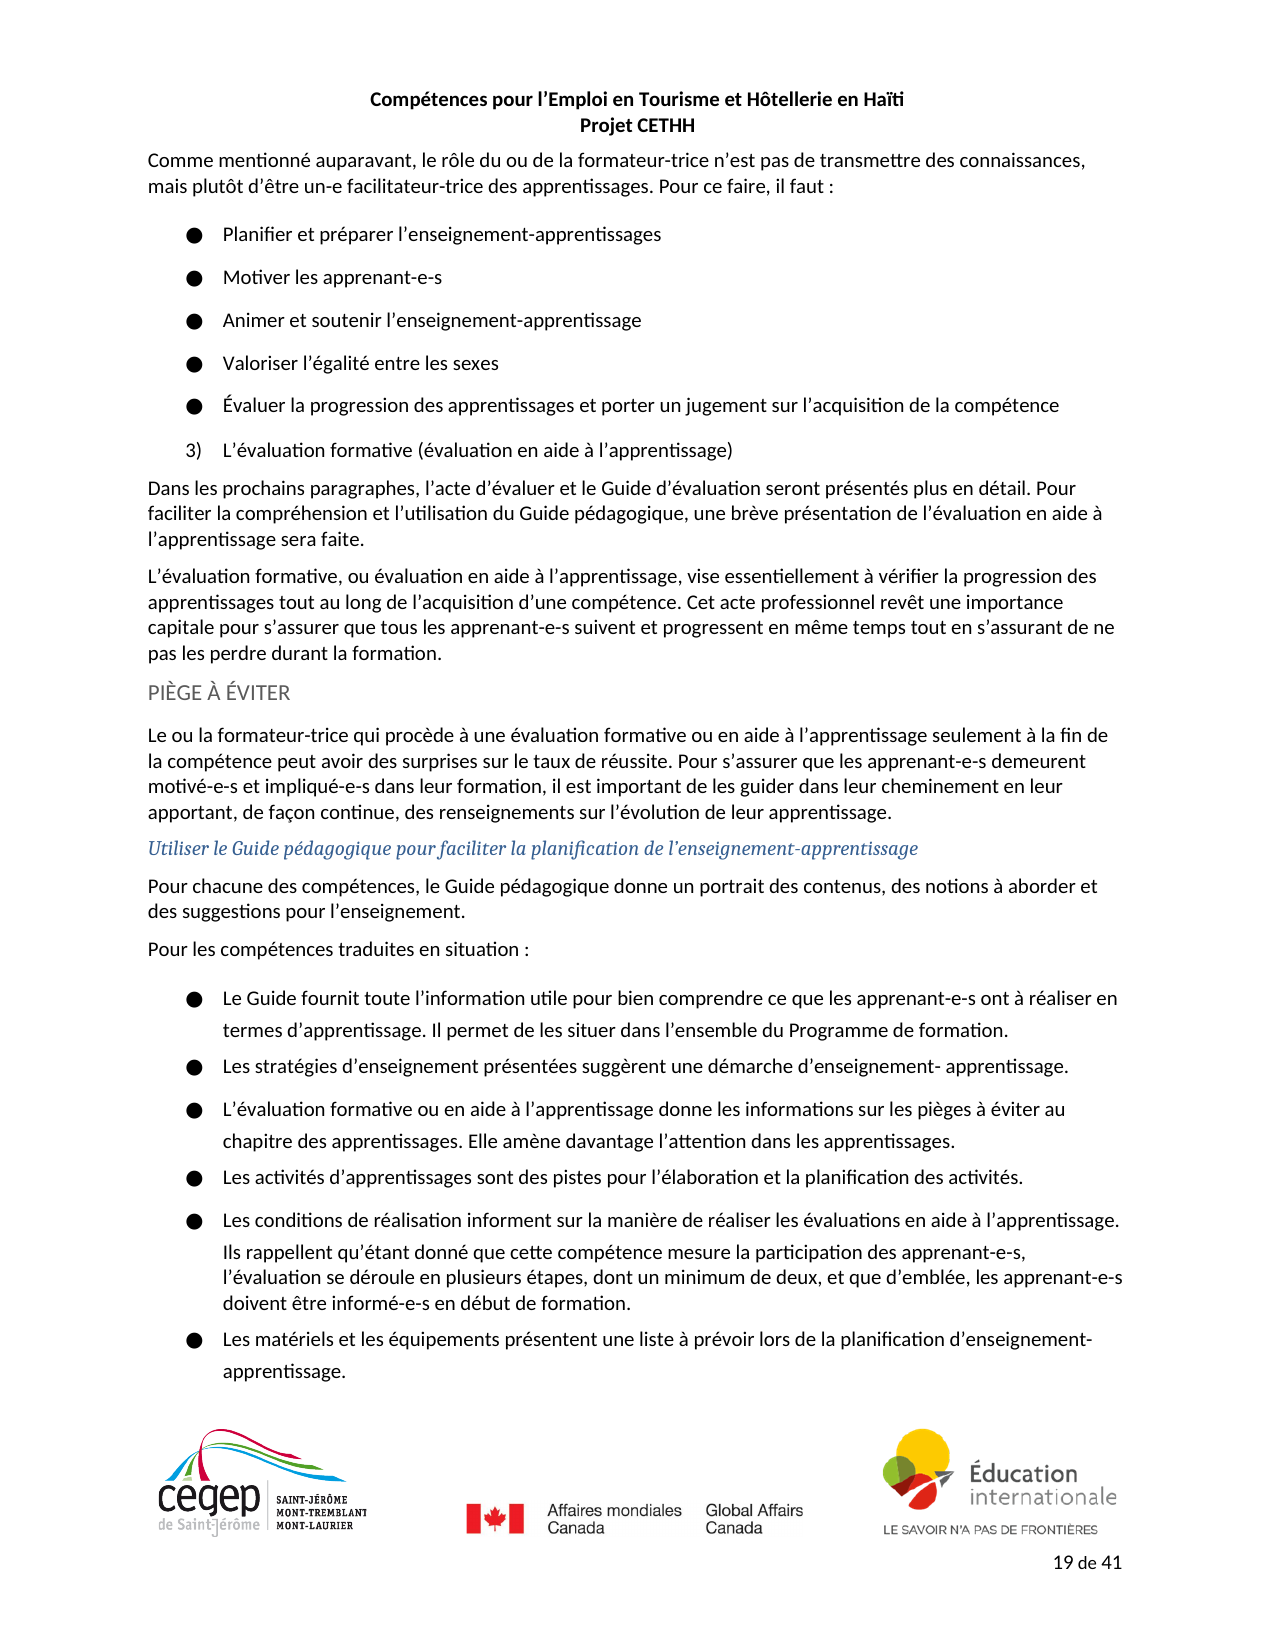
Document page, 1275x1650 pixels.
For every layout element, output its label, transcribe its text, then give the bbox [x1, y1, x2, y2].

text Pour chacune des compétences, le Guide pédagogique donne un portrait des contenus, des notions à aborder et des suggestions pour l’enseignement. [148, 873, 1127, 924]
text Pour les compétences traduites en situation : [148, 937, 1127, 962]
list Valoriser l’égalité entre les sexes [185, 339, 1127, 382]
picture [882, 1428, 1117, 1537]
list Motiver les apprenant-e-s [185, 254, 1127, 296]
list Animer et soutenir l’enseignement-apprentissage [185, 296, 1127, 339]
list Planifier et préparer l’enseignement-apprentissages [185, 211, 1127, 254]
text Dans les prochains paragraphes, l’acte d’évaluer et le Guide d’évaluation seront présentés plus en détail. Pour faciliter la compréhension et l’utilisation du Guide pédagogique, une brève présentation de l’évaluation en aide à l’apprentissage sera faite. [148, 475, 1127, 551]
subtitle Utiliser le Guide pédagogique pour faciliter la planification de l’enseignement-apprentissage [148, 837, 1127, 861]
list L’évaluation formative ou en aide à l’apprentissage donne les informations sur les pièges à éviter au chapitre des apprentissages. Elle amène davantage l’attention dans les apprentissages. [185, 1085, 1127, 1153]
text Comme mentionné auparavant, le rôle du ou de la formateur-trice n’est pas de transmettre des connaissances, mais plutôt d’être un-e facilitateur-trice des apprentissages. Pour ce faire, il faut : [148, 148, 1127, 198]
list Le Guide fournit toute l’information utile pour bien comprendre ce que les apprenant-e-s ont à réaliser en termes d’apprentissage. Il permet de les situer dans l’ensemble du Programme de formation. [185, 974, 1127, 1043]
text L’évaluation formative, ou évaluation en aide à l’apprentissage, vise essentiellement à vérifier la progression des apprentissages tout au long de l’acquisition d’une compétence. Cet acte professionnel revêt une importance capitale pour s’assurer que tous les apprenant-e-s suivent et progressent en même temps tout en s’assurant de ne pas les perdre durant la formation. [148, 564, 1127, 665]
list Évaluer la progression des apprentissages et porter un jugement sur l’acquisition de la compétence [185, 382, 1127, 424]
list Les conditions de réalisation informent sur la manière de réaliser les évaluations en aide à l’apprentissage. Ils rappellent qu’étant donné que cette compétence mesure la participation des apprenant-e-s, l’évaluation se déroule en plusieurs étapes, dont un minimum de deux, et que d’emblée, les apprenant-e-s doivent être informé-e-s en début de formation. [185, 1196, 1127, 1315]
text Le ou la formateur-trice qui procède à une évaluation formative ou en aide à l’apprentissage seulement à la fin de la compétence peut avoir des surprises sur le taux de réussite. Pour s’assurer que les apprenant-e-s demeurent motivé-e-s et impliqué-e-s dans leur formation, il est important de les guider dans leur cheminement en leur apportant, de façon continue, des renseignements sur l’évolution de leur apprentissage. [148, 723, 1127, 824]
subtitle PIÈGE À ÉVITER [148, 678, 1127, 706]
list Les matériels et les équipements présentent une liste à prévoir lors de la planification d’enseignement-apprentissage. [185, 1315, 1127, 1383]
list Les activités d’apprentissages sont des pistes pour l’élaboration et la planification des activités. [185, 1153, 1127, 1196]
list Les stratégies d’enseignement présentées suggèrent une démarche d’enseignement- apprentissage. [185, 1043, 1127, 1085]
subtitle L’évaluation formative (évaluation en aide à l’apprentissage) [185, 437, 1127, 462]
picture [466, 1500, 803, 1537]
picture [158, 1429, 367, 1537]
